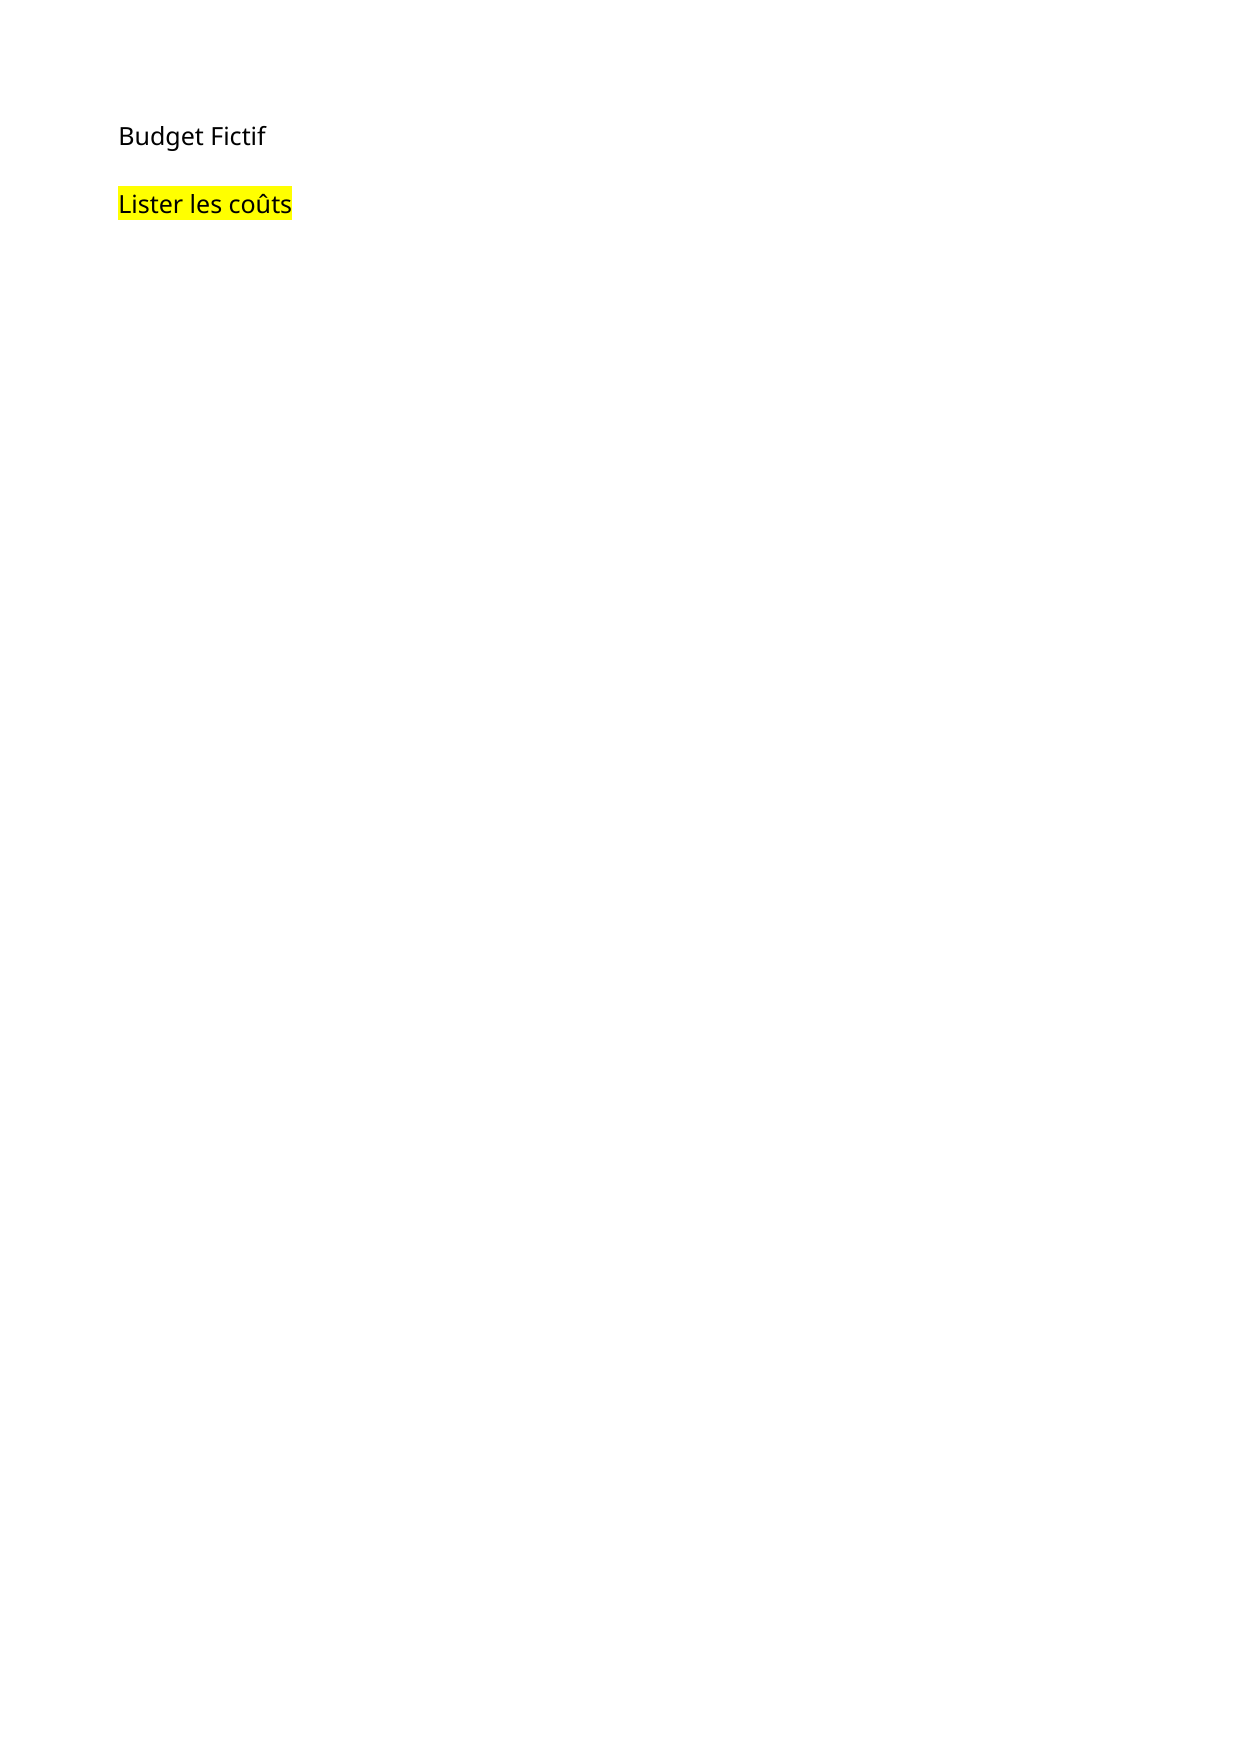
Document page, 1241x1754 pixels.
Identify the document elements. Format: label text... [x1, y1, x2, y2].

text Budget Fictif [118, 118, 1122, 152]
text Lister les coûts [118, 186, 1122, 220]
